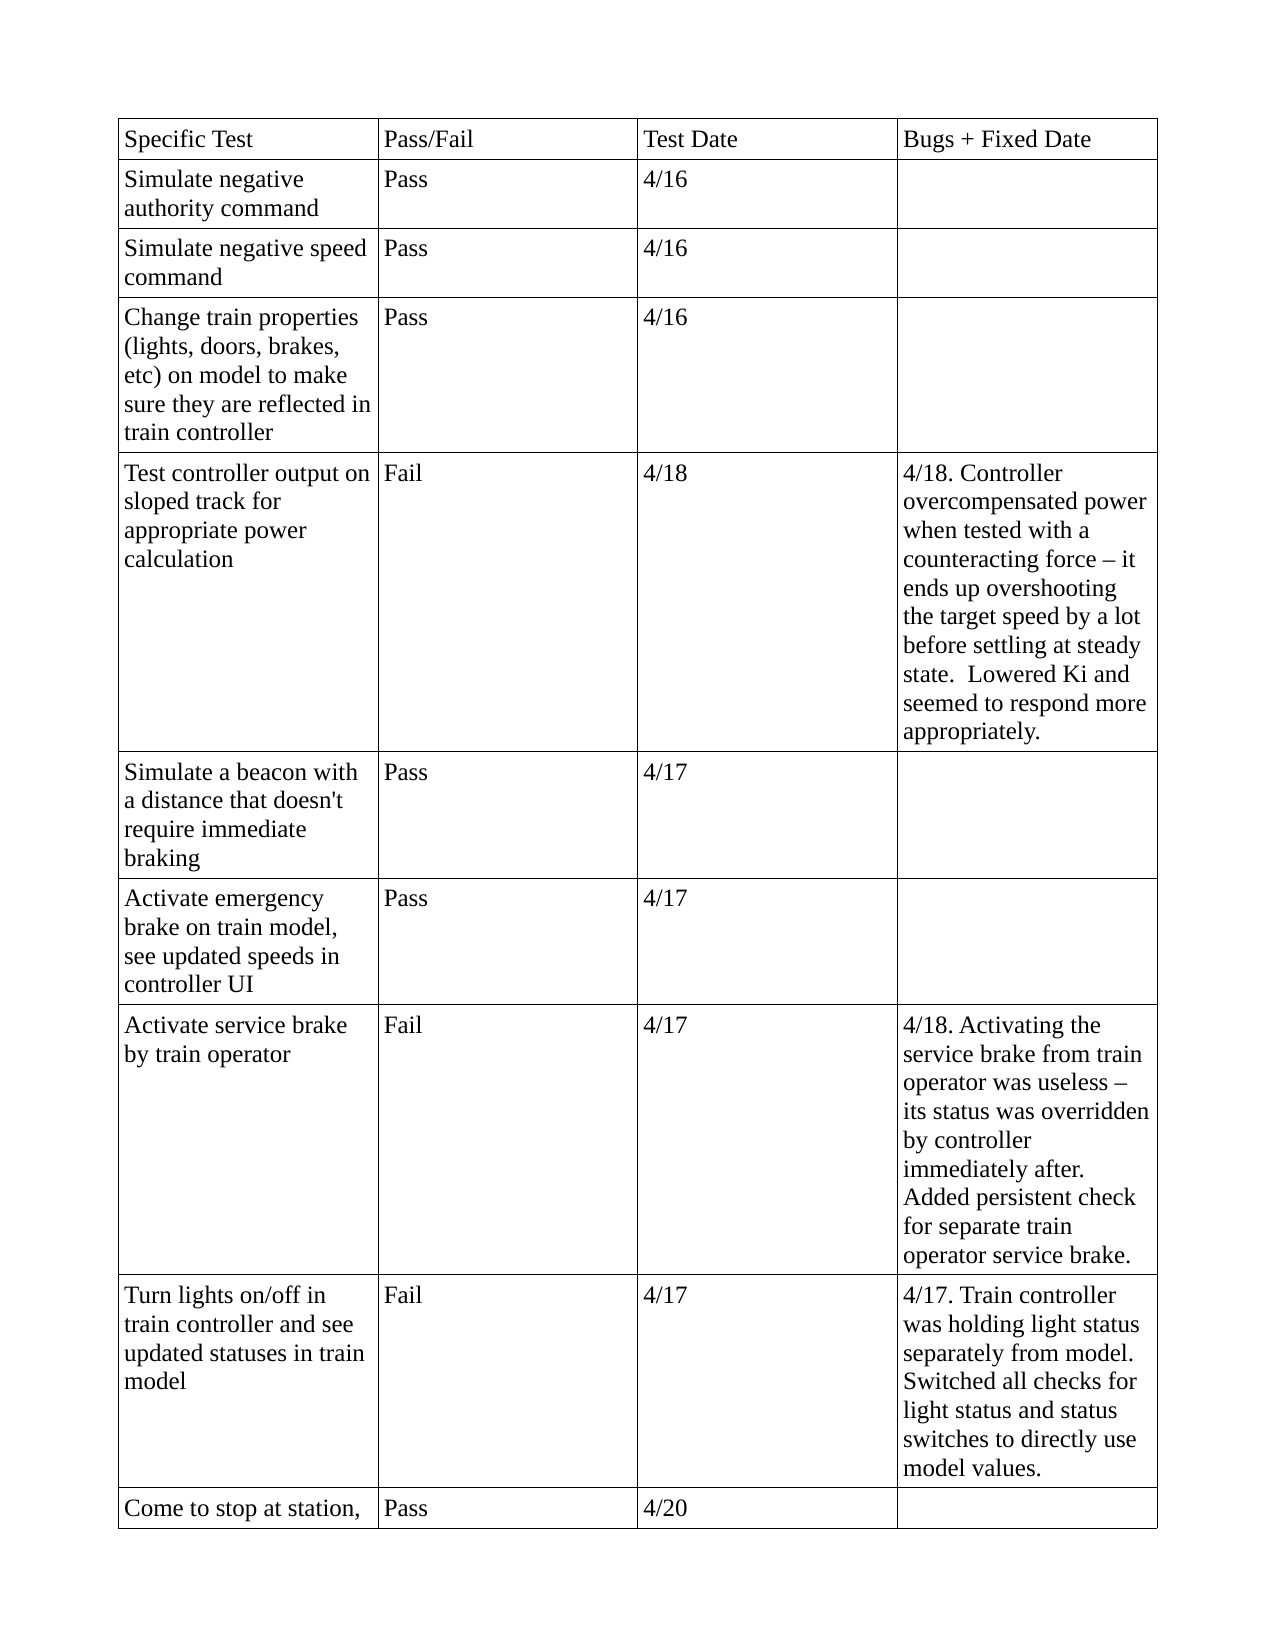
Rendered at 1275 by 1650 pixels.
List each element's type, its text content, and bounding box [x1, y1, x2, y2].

table_cell Activate service brake by train operator [119, 1005, 378, 1274]
table_cell Test controller output on sloped track for appropriate power calculation [119, 453, 378, 751]
table_cell 4/16 [638, 298, 897, 452]
table_cell [898, 752, 1157, 877]
table_cell 4/17 [638, 752, 897, 877]
table_cell Pass [379, 752, 637, 877]
table_header Bugs + Fixed Date [898, 119, 1157, 158]
table_cell Simulate a beacon with a distance that doesn't require immediate braking [119, 752, 378, 877]
table_cell 4/18. Activating the service brake from train operator was useless – its status was overridden by controller immediately after. Added persistent check for separate train operator service brake. [898, 1005, 1157, 1274]
table_cell 4/18. Controller overcompensated power when tested with a counteracting force – it ends up overshooting the target speed by a lot before settling at steady state. Lowered Ki and seemed to respond more appropriately. [898, 453, 1157, 751]
table_cell Simulate negative authority command [119, 160, 378, 227]
table_cell [898, 879, 1157, 1004]
table_header Specific Test [119, 119, 378, 158]
table_cell Pass [379, 160, 637, 227]
table_cell Pass [379, 1488, 637, 1527]
table_cell Simulate negative speed command [119, 229, 378, 297]
table_cell Fail [379, 1005, 637, 1274]
table_cell 4/18 [638, 453, 897, 751]
table_cell 4/17. Train controller was holding light status separately from model. Switched all checks for light status and status switches to directly use model values. [898, 1275, 1157, 1487]
table_cell 4/16 [638, 229, 897, 297]
table_cell Pass [379, 879, 637, 1004]
table_cell 4/20 [638, 1488, 897, 1527]
table_cell [898, 1488, 1157, 1527]
table_cell Pass [379, 229, 637, 297]
table_cell [898, 298, 1157, 452]
table_header Test Date [638, 119, 897, 158]
table_cell [898, 160, 1157, 227]
table_cell Activate emergency brake on train model, see updated speeds in controller UI [119, 879, 378, 1004]
table_cell [898, 229, 1157, 297]
table_cell 4/17 [638, 1275, 897, 1487]
table_cell Change train properties (lights, doors, brakes, etc) on model to make sure they are reflected in train controller [119, 298, 378, 452]
table_cell Pass [379, 298, 637, 452]
table_cell Fail [379, 1275, 637, 1487]
table_header Pass/Fail [379, 119, 637, 158]
table_cell Turn lights on/off in train controller and see updated statuses in train model [119, 1275, 378, 1487]
table_cell Come to stop at station, [119, 1488, 378, 1527]
table_cell 4/17 [638, 879, 897, 1004]
table_cell 4/17 [638, 1005, 897, 1274]
table_cell Fail [379, 453, 637, 751]
table_cell 4/16 [638, 160, 897, 227]
